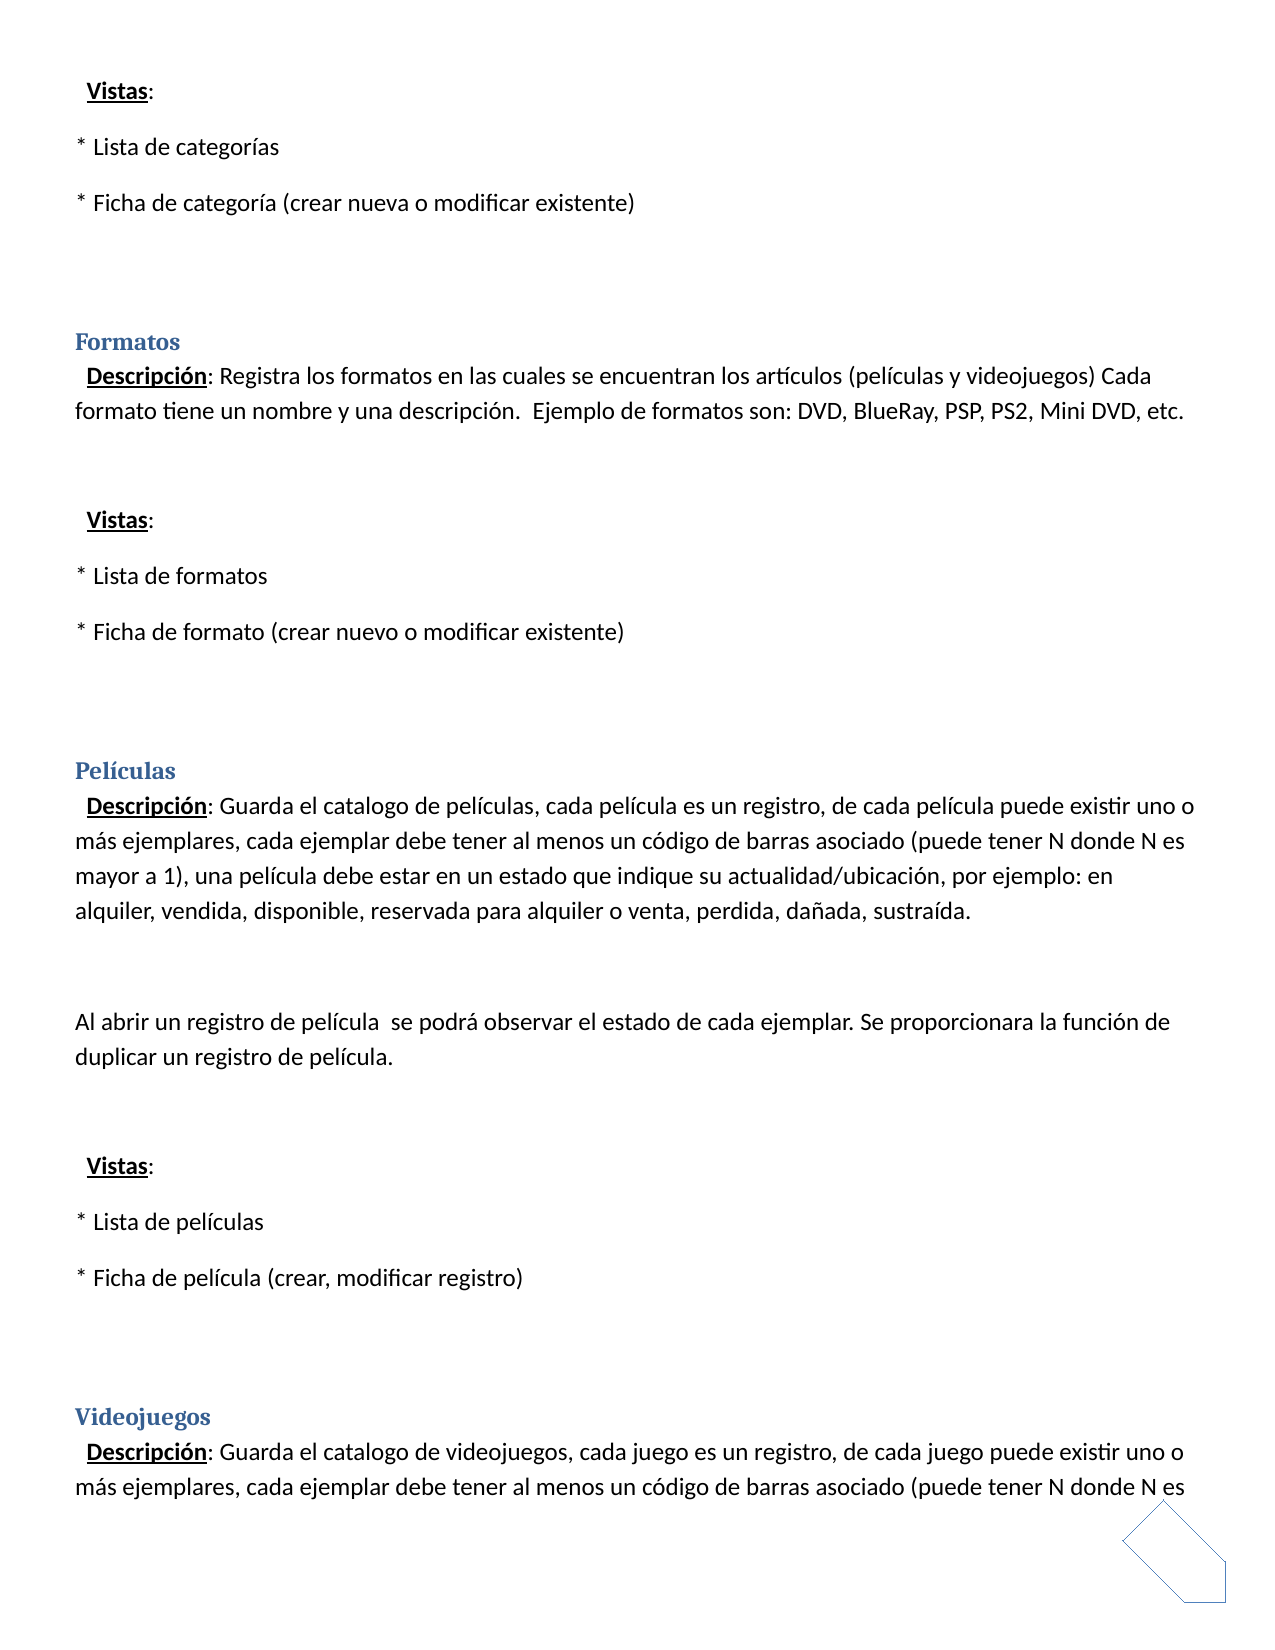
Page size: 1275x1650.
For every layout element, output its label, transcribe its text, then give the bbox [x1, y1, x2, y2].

text Descripción: Guarda el catalogo de películas, cada película es un registro, de cada película puede existir uno o más ejemplares, cada ejemplar debe tener al menos un código de barras asociado (puede tener N donde N es mayor a 1), una película debe estar en un estado que indique su actualidad/ubicación, por ejemplo: en alquiler, vendida, disponible, reservada para alquiler o venta, perdida, dañada, sustraída. [75, 790, 1200, 925]
text Vistas: [75, 1150, 1200, 1181]
text * Ficha de película (crear, modificar registro) [75, 1262, 1200, 1293]
text * Lista de categorías [75, 131, 1200, 161]
text Vistas: [75, 75, 1200, 106]
text Vistas: [75, 504, 1200, 535]
text * Lista de formatos [75, 560, 1200, 591]
text * Ficha de formato (crear nuevo o modificar existente) [75, 616, 1200, 647]
text * Lista de películas [75, 1206, 1200, 1237]
subtitle Películas [75, 757, 1200, 786]
subtitle Formatos [75, 327, 1200, 356]
text * Ficha de categoría (crear nueva o modificar existente) [75, 187, 1200, 217]
text Al abrir un registro de película se podrá observar el estado de cada ejemplar. Se proporcionara la función de duplicar un registro de película. [75, 1007, 1200, 1072]
subtitle Videojuegos [75, 1403, 1200, 1432]
text Descripción: Guarda el catalogo de videojuegos, cada juego es un registro, de cada juego puede existir uno o más ejemplares, cada ejemplar debe tener al menos un código de barras asociado (puede tener N donde N es [75, 1436, 1200, 1501]
text Descripción: Registra los formatos en las cuales se encuentran los artículos (películas y videojuegos) Cada formato tiene un nombre y una descripción. Ejemplo de formatos son: DVD, BlueRay, PSP, PS2, Mini DVD, etc. [75, 361, 1200, 426]
